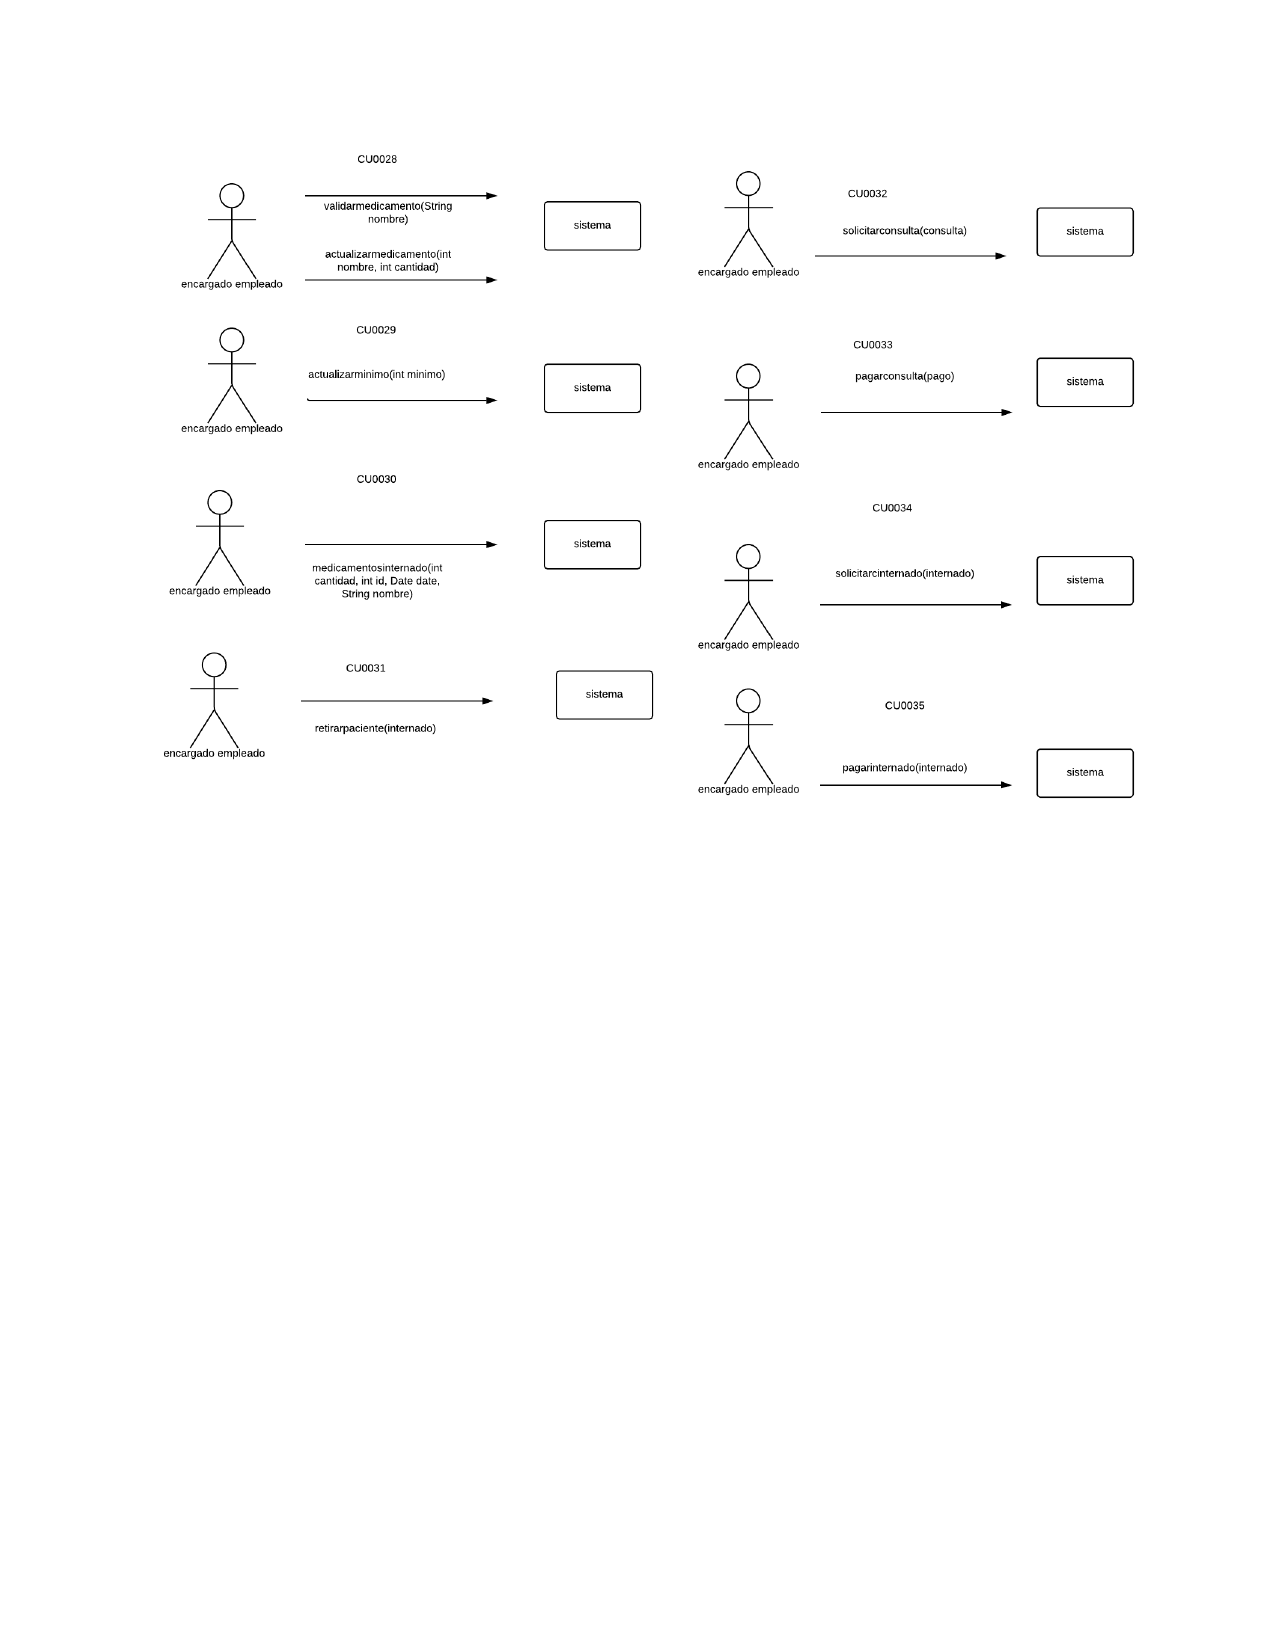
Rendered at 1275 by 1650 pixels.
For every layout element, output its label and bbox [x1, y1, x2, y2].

picture [118, 118, 1157, 821]
